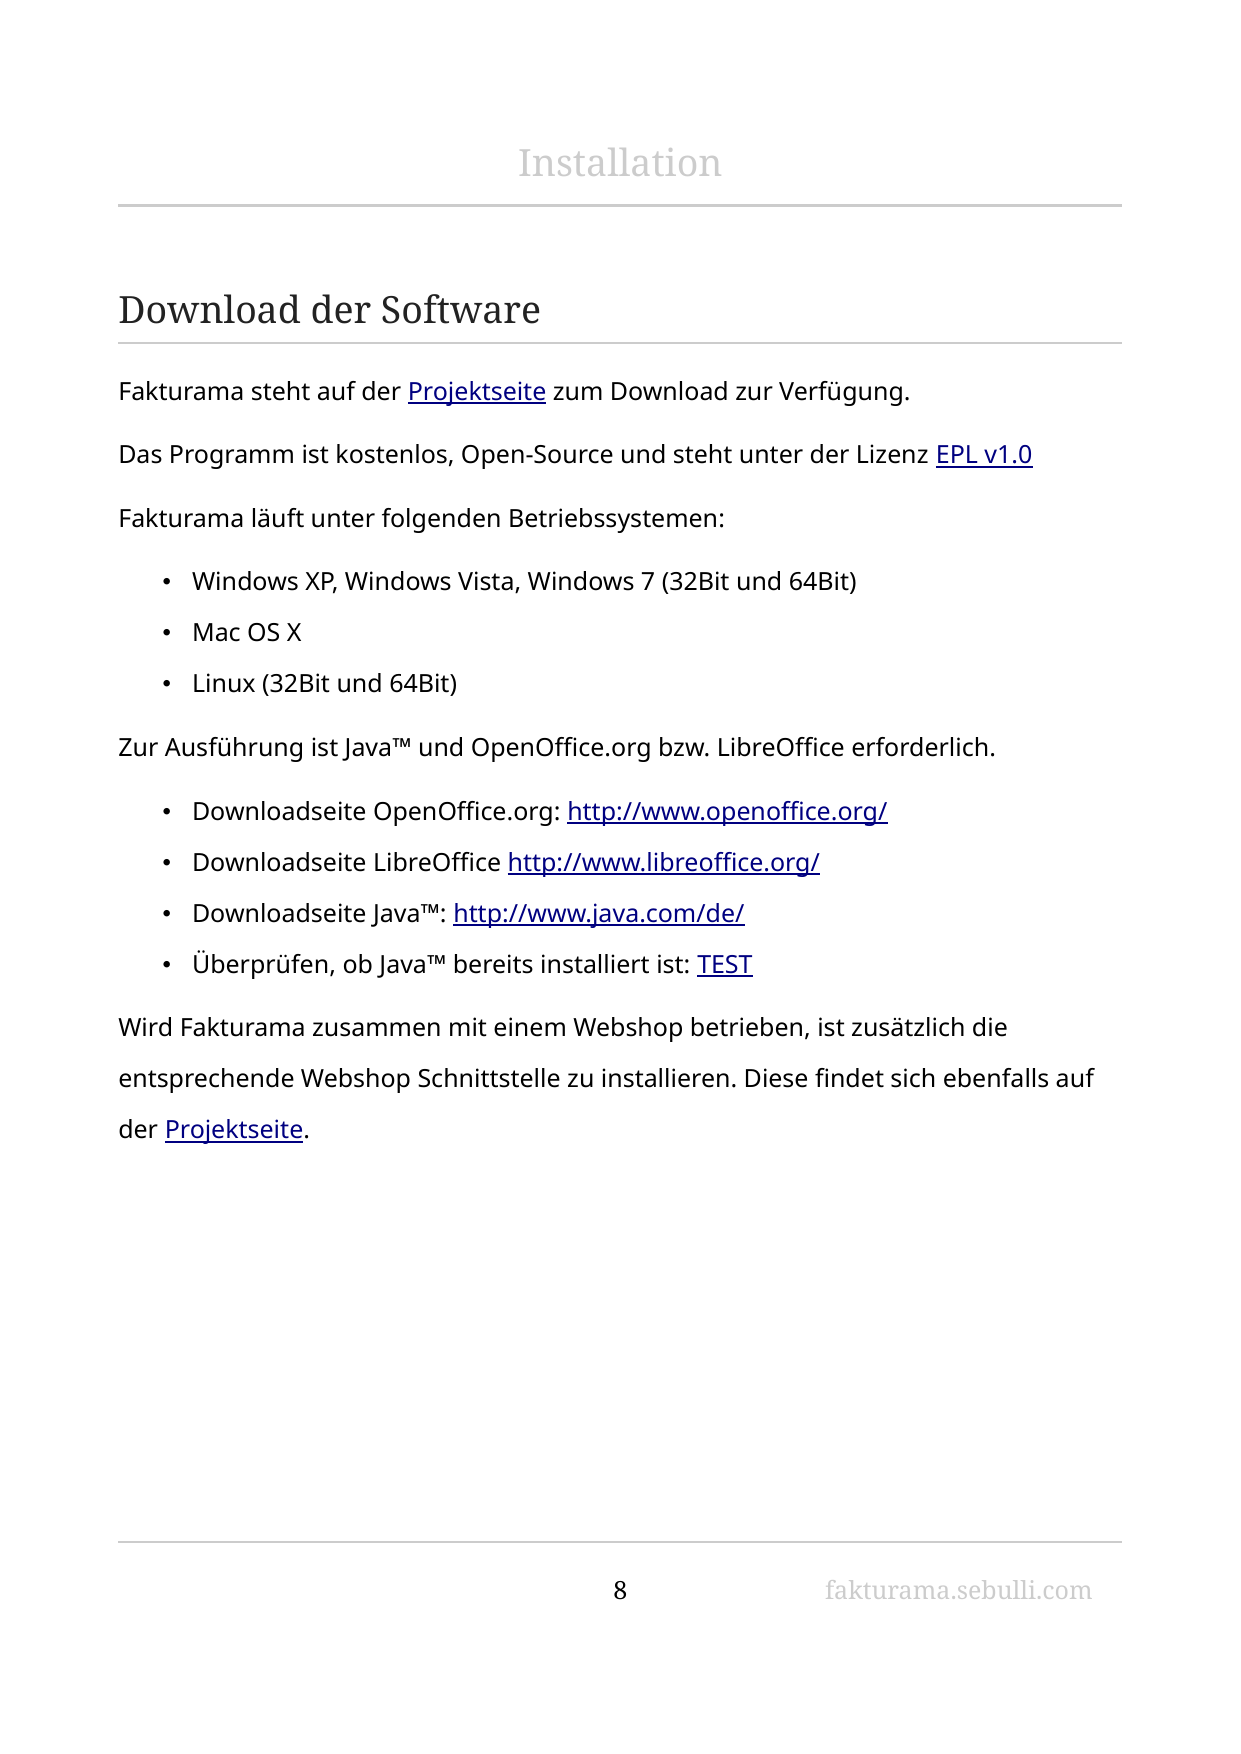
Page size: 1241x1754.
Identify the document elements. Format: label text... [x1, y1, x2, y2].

text Zur Ausführung ist Java™ und OpenOffice.org bzw. LibreOffice erforderlich. [118, 730, 1122, 764]
subtitle Download der Software [118, 283, 1122, 342]
list Mac OS X [162, 615, 1122, 649]
list Downloadseite OpenOffice.org: http://www.openoffice.org/ [162, 793, 1122, 827]
list Downloadseite Java™: http://www.java.com/de/ [162, 895, 1122, 929]
text Fakturama läuft unter folgenden Betriebssystemen: [118, 501, 1122, 534]
text Fakturama steht auf der Projektseite zum Download zur Verfügung. [118, 373, 1122, 407]
text Das Programm ist kostenlos, Open-Source und steht unter der Lizenz EPL v1.0 [118, 437, 1122, 471]
list Windows XP, Windows Vista, Windows 7 (32Bit und 64Bit) [162, 564, 1122, 598]
list Downloadseite LibreOffice http://www.libreoffice.org/ [162, 844, 1122, 878]
list Überprüfen, ob Java™ bereits installiert ist: TEST [162, 946, 1122, 980]
list Linux (32Bit und 64Bit) [162, 666, 1122, 700]
text Wird Fakturama zusammen mit einem Webshop betrieben, ist zusätzlich die entsprechende Webshop Schnittstelle zu installieren. Diese findet sich ebenfalls auf der Projektseite. [118, 1010, 1122, 1146]
